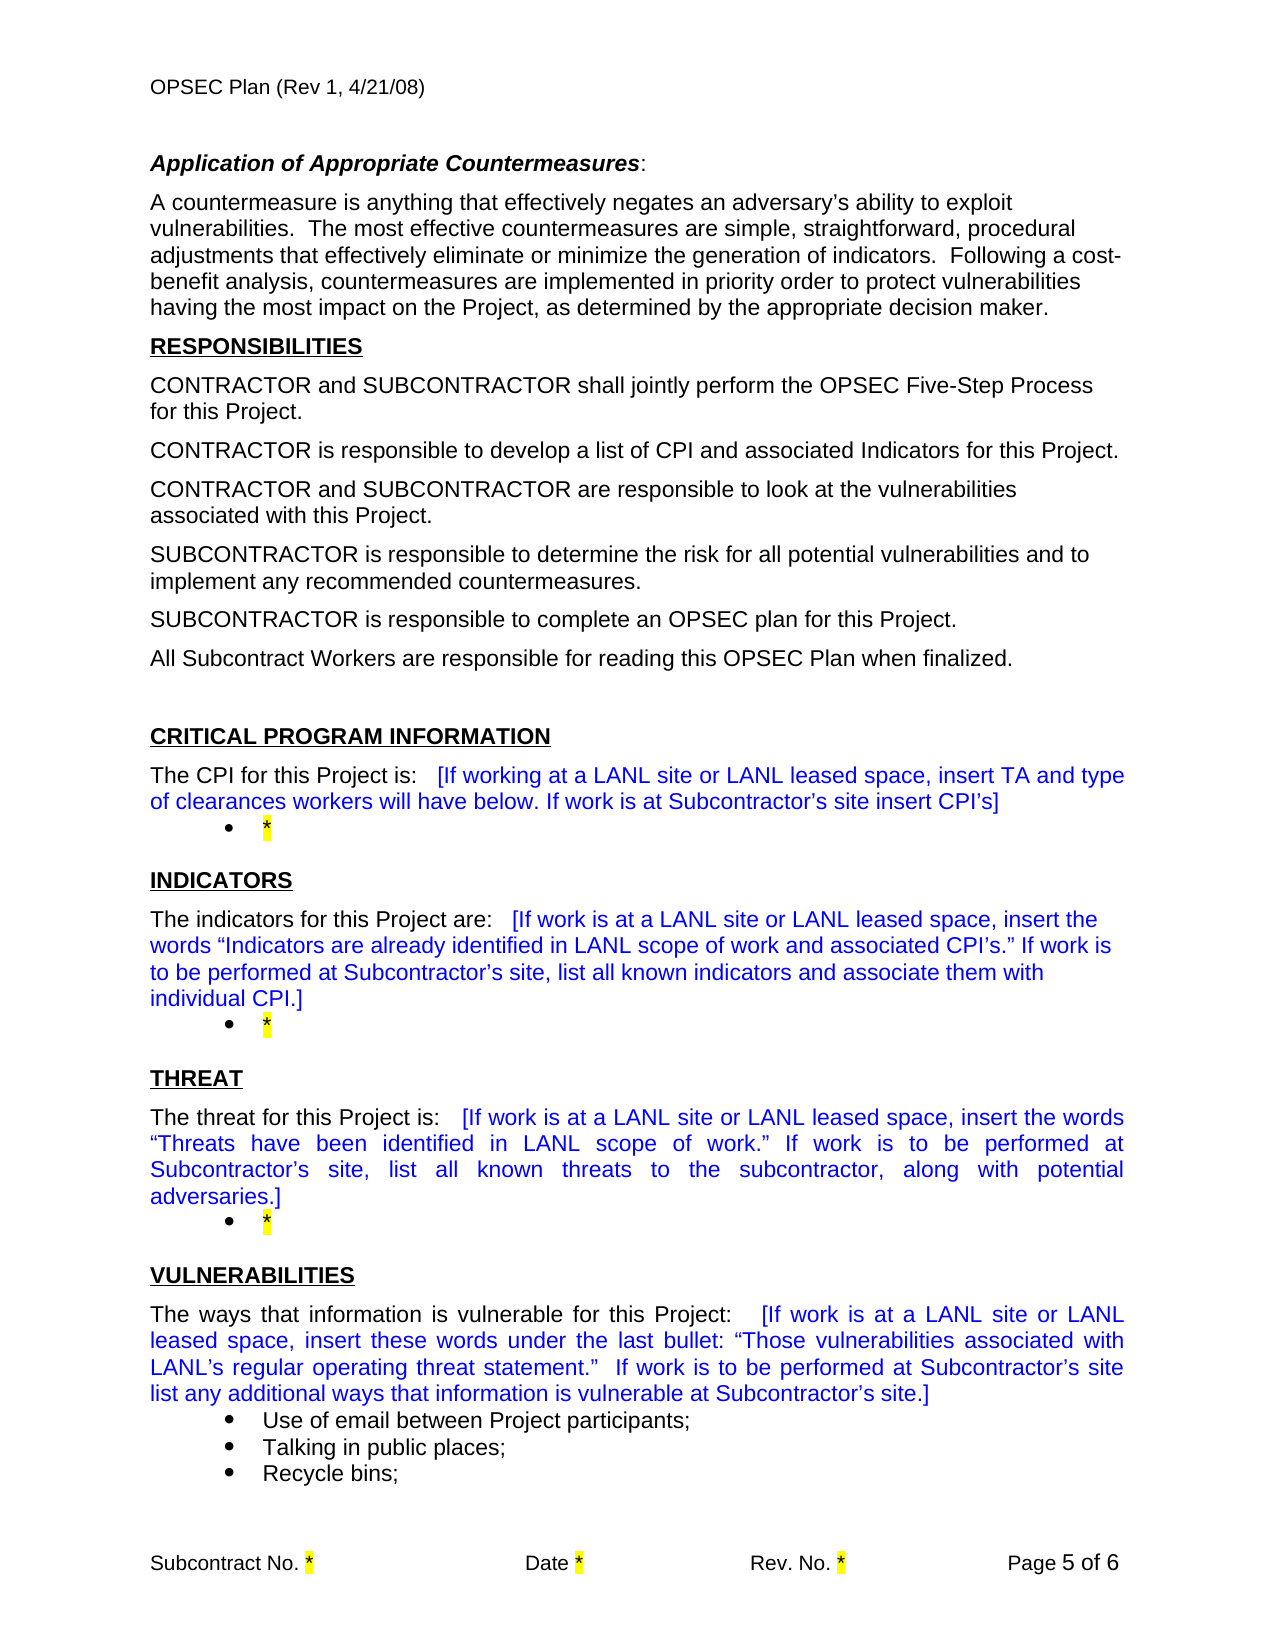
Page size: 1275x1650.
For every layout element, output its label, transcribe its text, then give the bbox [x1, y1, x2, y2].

text SUBCONTRACTOR is responsible to determine the risk for all potential vulnerabilities and to implement any recommended countermeasures. [150, 541, 1125, 594]
text SUBCONTRACTOR is responsible to complete an OPSEC plan for this Project. [150, 606, 1125, 633]
text The CPI for this Project is: [If working at a LANL site or LANL leased space, insert TA and type of clearances workers will have below. If work is at Subcontractor’s site insert CPI’s] [150, 762, 1125, 814]
text CONTRACTOR and SUBCONTRACTOR shall jointly perform the OPSEC Five-Step Process for this Project. [150, 372, 1125, 425]
text A countermeasure is anything that effectively negates an adversary’s ability to exploit vulnerabilities. The most effective countermeasures are simple, straightforward, procedural adjustments that effectively eliminate or minimize the generation of indicators. Following a cost-benefit analysis, countermeasures are implemented in priority order to protect vulnerabilities having the most impact on the Project, as determined by the appropriate decision maker. [150, 189, 1125, 321]
text The ways that information is vulnerable for this Project: [If work is at a LANL site or LANL leased space, insert these words under the last bullet: “Those vulnerabilities associated with LANL’s regular operating threat statement.” If work is to be performed at Subcontractor’s site list any additional ways that information is vulnerable at Subcontractor’s site.] [150, 1301, 1125, 1407]
text All Subcontract Workers are responsible for reading this OPSEC Plan when finalized. [150, 645, 1125, 672]
text INDICATORS [150, 867, 1125, 894]
list Use of email between Project participants; [225, 1407, 1125, 1433]
list * [225, 814, 1125, 841]
list Recycle bins; [225, 1460, 1125, 1487]
list * [225, 1209, 1125, 1236]
text CONTRACTOR and SUBCONTRACTOR are responsible to look at the vulnerabilities associated with this Project. [150, 476, 1125, 529]
text Application of Appropriate Countermeasures: [150, 150, 1125, 176]
text VULNERABILITIES [150, 1262, 1125, 1289]
text CONTRACTOR is responsible to develop a list of CPI and associated Indicators for this Project. [150, 437, 1125, 463]
list Talking in public places; [225, 1433, 1125, 1460]
text THREAT [150, 1065, 1125, 1091]
text CRITICAL PROGRAM INFORMATION [150, 723, 1125, 749]
text RESPONSIBILITIES [150, 333, 1125, 359]
list * [225, 1012, 1125, 1038]
text The indicators for this Project are: [If work is at a LANL site or LANL leased space, insert the words “Indicators are already identified in LANL scope of work and associated CPI’s.” If work is to be performed at Subcontractor’s site, list all known indicators and associate them with individual CPI.] [150, 906, 1125, 1012]
text The threat for this Project is: [If work is at a LANL site or LANL leased space, insert the words “Threats have been identified in LANL scope of work.” If work is to be performed at Subcontractor’s site, list all known threats to the subcontractor, along with potential adversaries.] [150, 1104, 1125, 1209]
